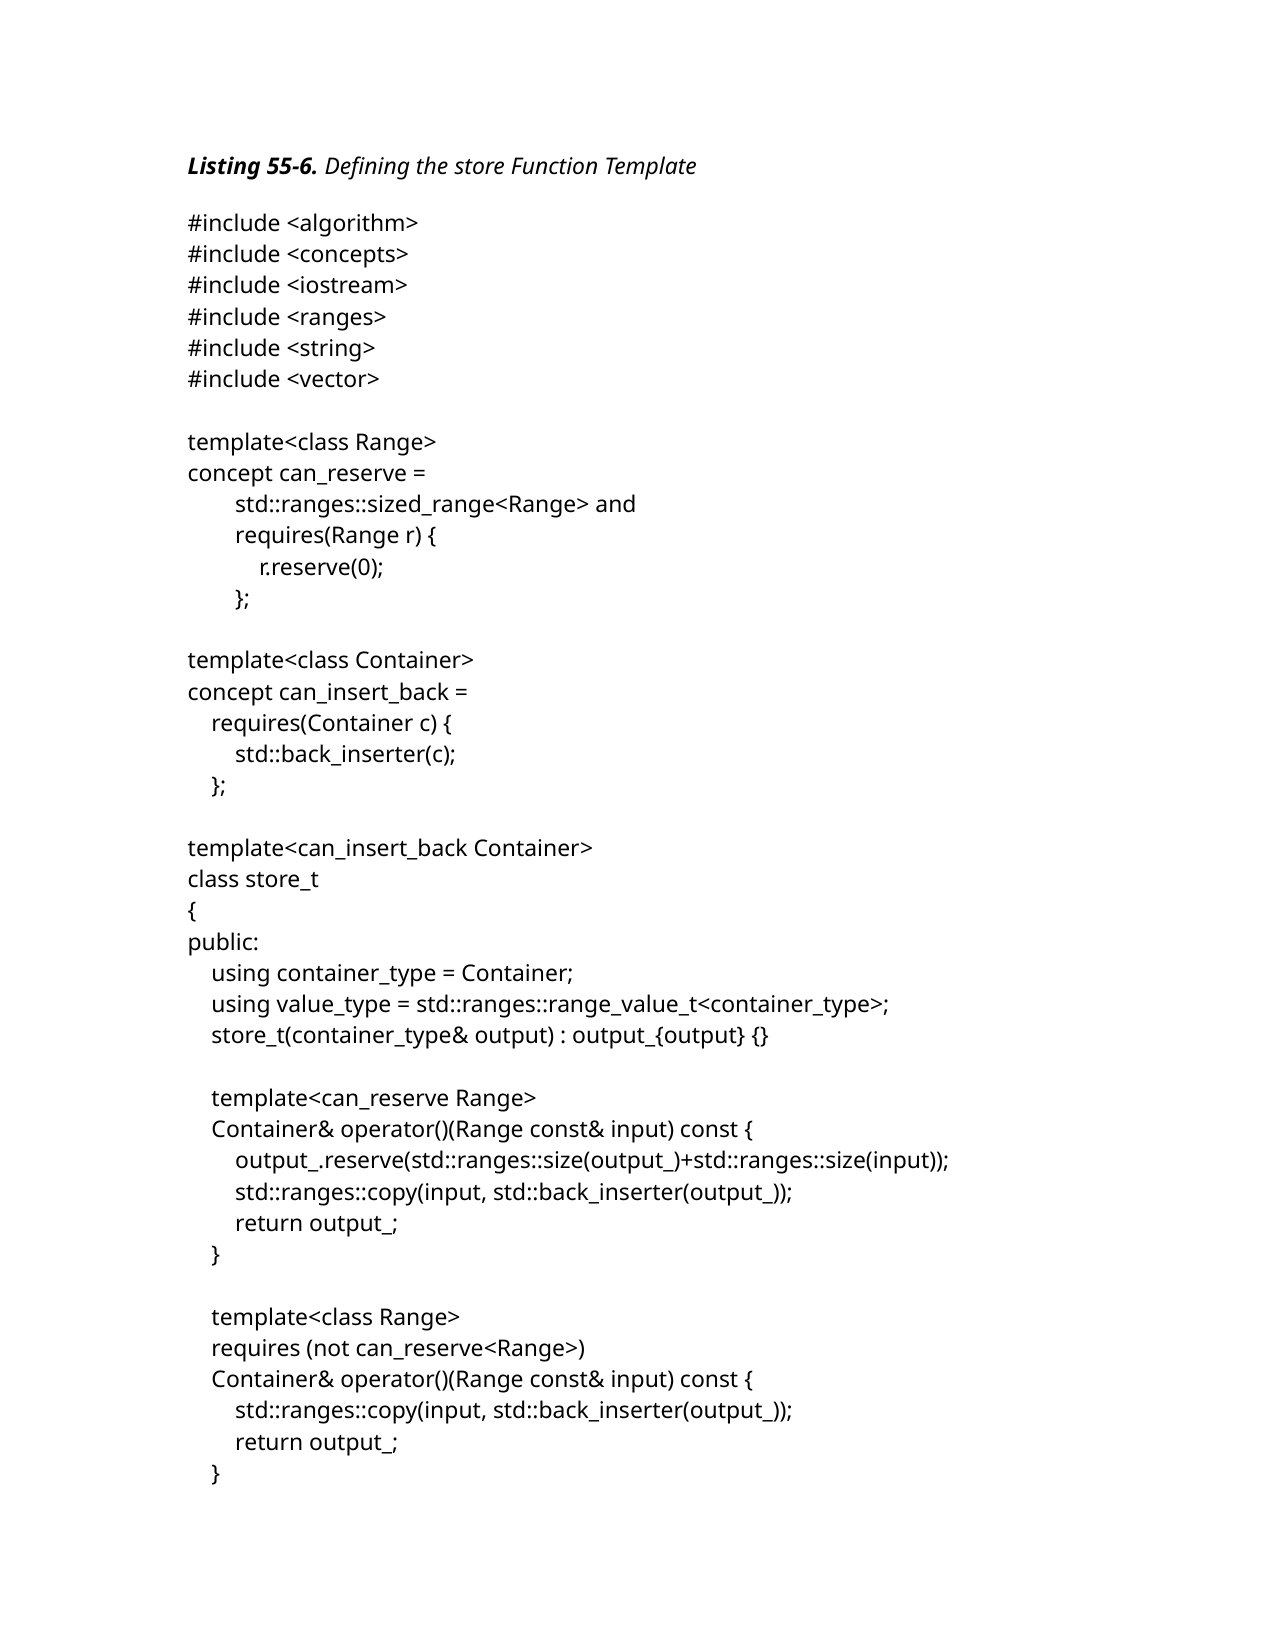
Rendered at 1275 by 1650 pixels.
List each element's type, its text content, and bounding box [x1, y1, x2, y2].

text class store_t [187, 863, 1087, 894]
text template<class Container> [187, 644, 1087, 676]
text output_.reserve(std::ranges::size(output_)+std::ranges::size(input)); [187, 1144, 1087, 1176]
text std::ranges::copy(input, std::back_inserter(output_)); [187, 1176, 1087, 1207]
text concept can_insert_back = [187, 676, 1087, 707]
text #include <ranges> [187, 301, 1087, 332]
text using value_type = std::ranges::range_value_t<container_type>; [187, 988, 1087, 1019]
text Container& operator()(Range const& input) const { [187, 1113, 1087, 1144]
text #include <iostream> [187, 269, 1087, 301]
text Listing 55-6. Defining the store Function Template [187, 150, 1087, 181]
text } [187, 1457, 1087, 1488]
text store_t(container_type& output) : output_{output} {} [187, 1019, 1087, 1051]
text std::ranges::copy(input, std::back_inserter(output_)); [187, 1394, 1087, 1426]
text #include <concepts> [187, 238, 1087, 269]
text public: [187, 926, 1087, 957]
text #include <vector> [187, 363, 1087, 394]
text requires(Container c) { [187, 707, 1087, 738]
text }; [187, 769, 1087, 801]
text r.reserve(0); [187, 551, 1087, 582]
text template<can_reserve Range> [187, 1082, 1087, 1113]
text { [187, 894, 1087, 926]
text Container& operator()(Range const& input) const { [187, 1363, 1087, 1394]
text std::back_inserter(c); [187, 738, 1087, 769]
text requires(Range r) { [187, 519, 1087, 551]
text template<class Range> [187, 1301, 1087, 1332]
text } [187, 1238, 1087, 1269]
text std::ranges::sized_range<Range> and [187, 488, 1087, 519]
text return output_; [187, 1207, 1087, 1238]
text requires (not can_reserve<Range>) [187, 1332, 1087, 1363]
text template<class Range> [187, 426, 1087, 457]
text }; [187, 582, 1087, 613]
text #include <string> [187, 332, 1087, 363]
text template<can_insert_back Container> [187, 832, 1087, 863]
text return output_; [187, 1426, 1087, 1457]
text using container_type = Container; [187, 957, 1087, 988]
text #include <algorithm> [187, 207, 1087, 238]
text concept can_reserve = [187, 457, 1087, 488]
